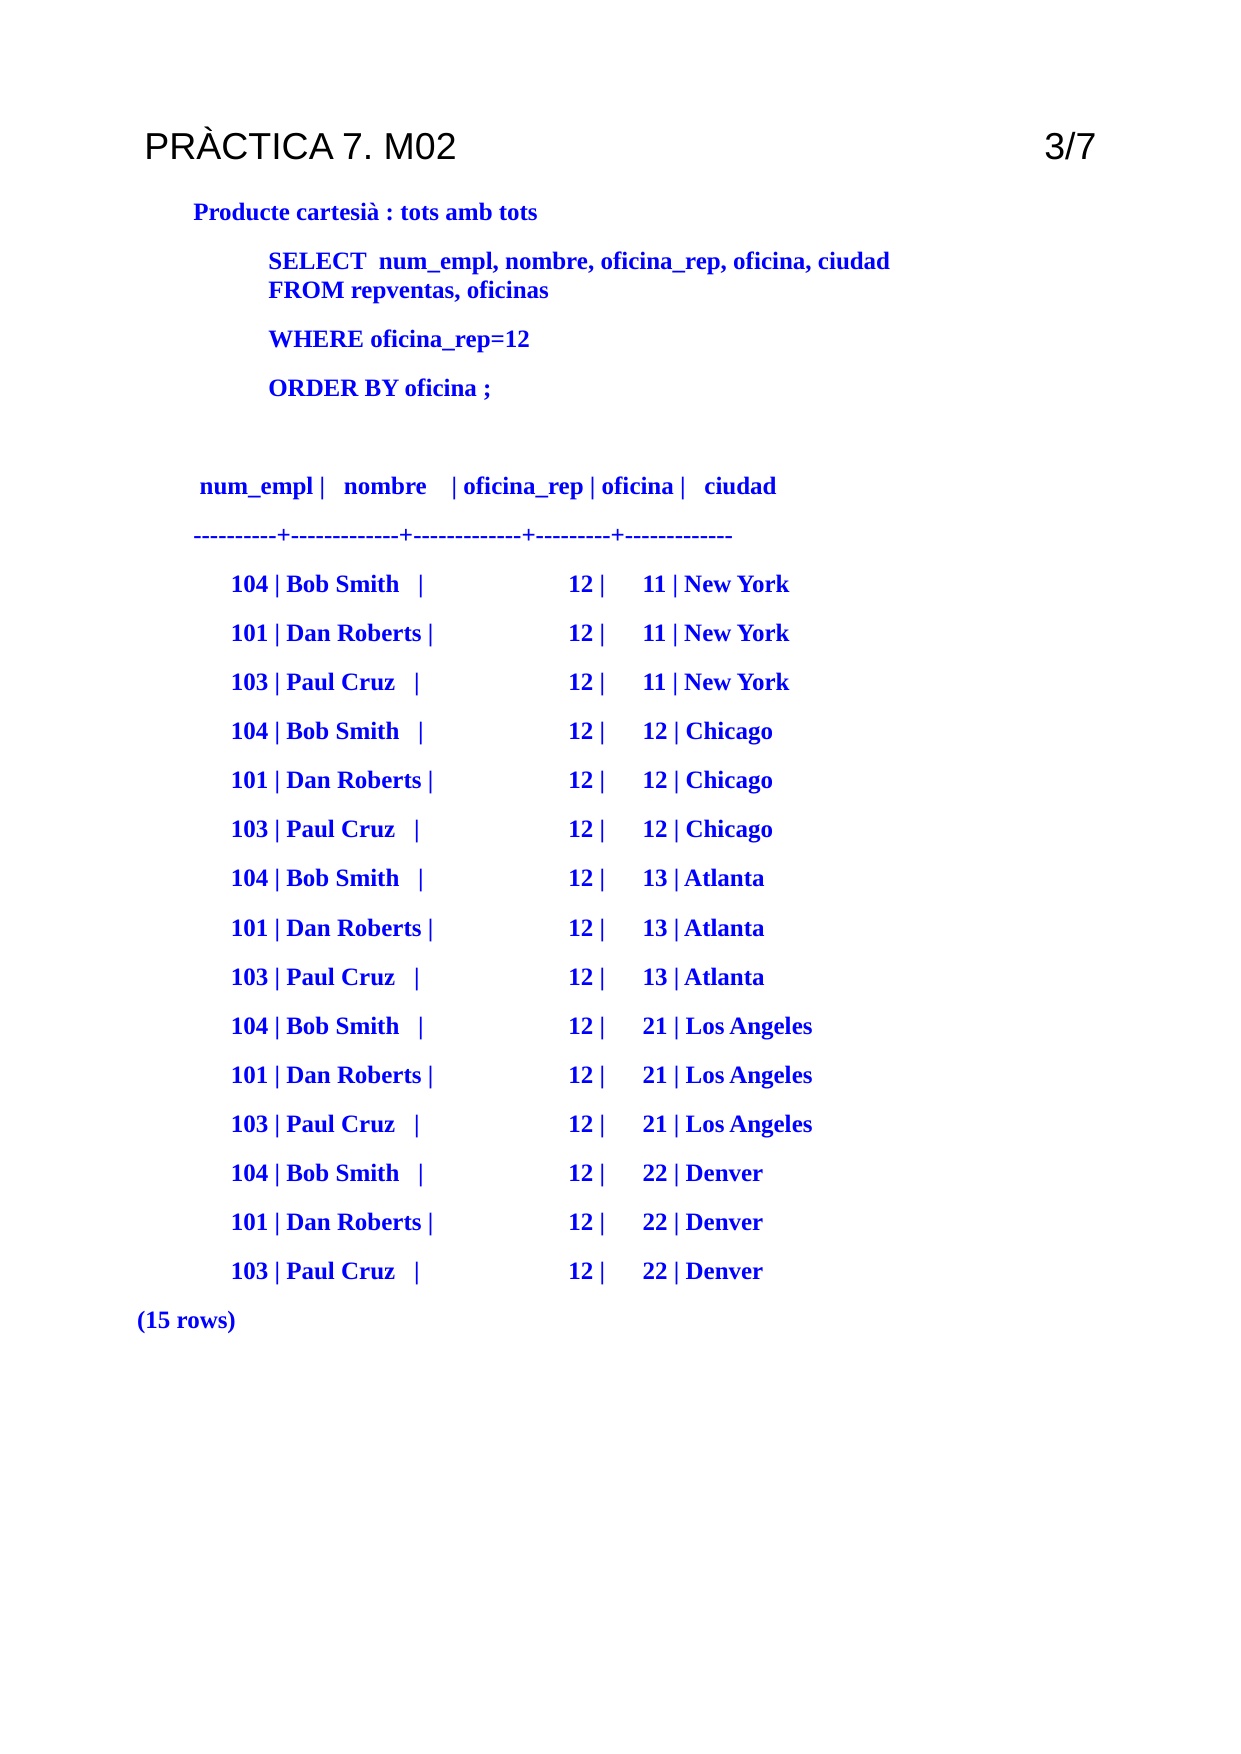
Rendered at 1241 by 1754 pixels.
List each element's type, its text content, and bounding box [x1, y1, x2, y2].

text Producte cartesià : tots amb tots [118, 197, 1122, 226]
text 103 | Paul Cruz | 12 | 21 | Los Angeles [193, 1109, 1122, 1138]
text 104 | Bob Smith | 12 | 13 | Atlanta [193, 863, 1122, 892]
text 101 | Dan Roberts | 12 | 13 | Atlanta [193, 913, 1122, 941]
text (15 rows) [118, 1305, 1122, 1334]
text ----------+-------------+-------------+---------+------------- [118, 520, 1122, 549]
text SELECT num_empl, nombre, oficina_rep, oficina, ciudad [193, 246, 1122, 275]
text 104 | Bob Smith | 12 | 12 | Chicago [193, 716, 1122, 745]
text 101 | Dan Roberts | 12 | 11 | New York [193, 618, 1122, 647]
text 101 | Dan Roberts | 12 | 22 | Denver [118, 1207, 1122, 1236]
text 104 | Bob Smith | 12 | 11 | New York [193, 569, 1122, 598]
text 103 | Paul Cruz | 12 | 22 | Denver [118, 1256, 1122, 1285]
text 103 | Paul Cruz | 12 | 13 | Atlanta [193, 962, 1122, 990]
text 104 | Bob Smith | 12 | 21 | Los Angeles [193, 1011, 1122, 1039]
text ORDER BY oficina ; [193, 373, 1122, 402]
text 101 | Dan Roberts | 12 | 12 | Chicago [193, 765, 1122, 794]
text 104 | Bob Smith | 12 | 22 | Denver [118, 1158, 1122, 1187]
text FROM repventas, oficinas [193, 275, 1122, 303]
text 103 | Paul Cruz | 12 | 12 | Chicago [193, 814, 1122, 843]
text WHERE oficina_rep=12 [193, 324, 1122, 353]
text num_empl | nombre | oficina_rep | oficina | ciudad [118, 471, 1122, 500]
text 103 | Paul Cruz | 12 | 11 | New York [193, 667, 1122, 696]
text 101 | Dan Roberts | 12 | 21 | Los Angeles [193, 1060, 1122, 1088]
